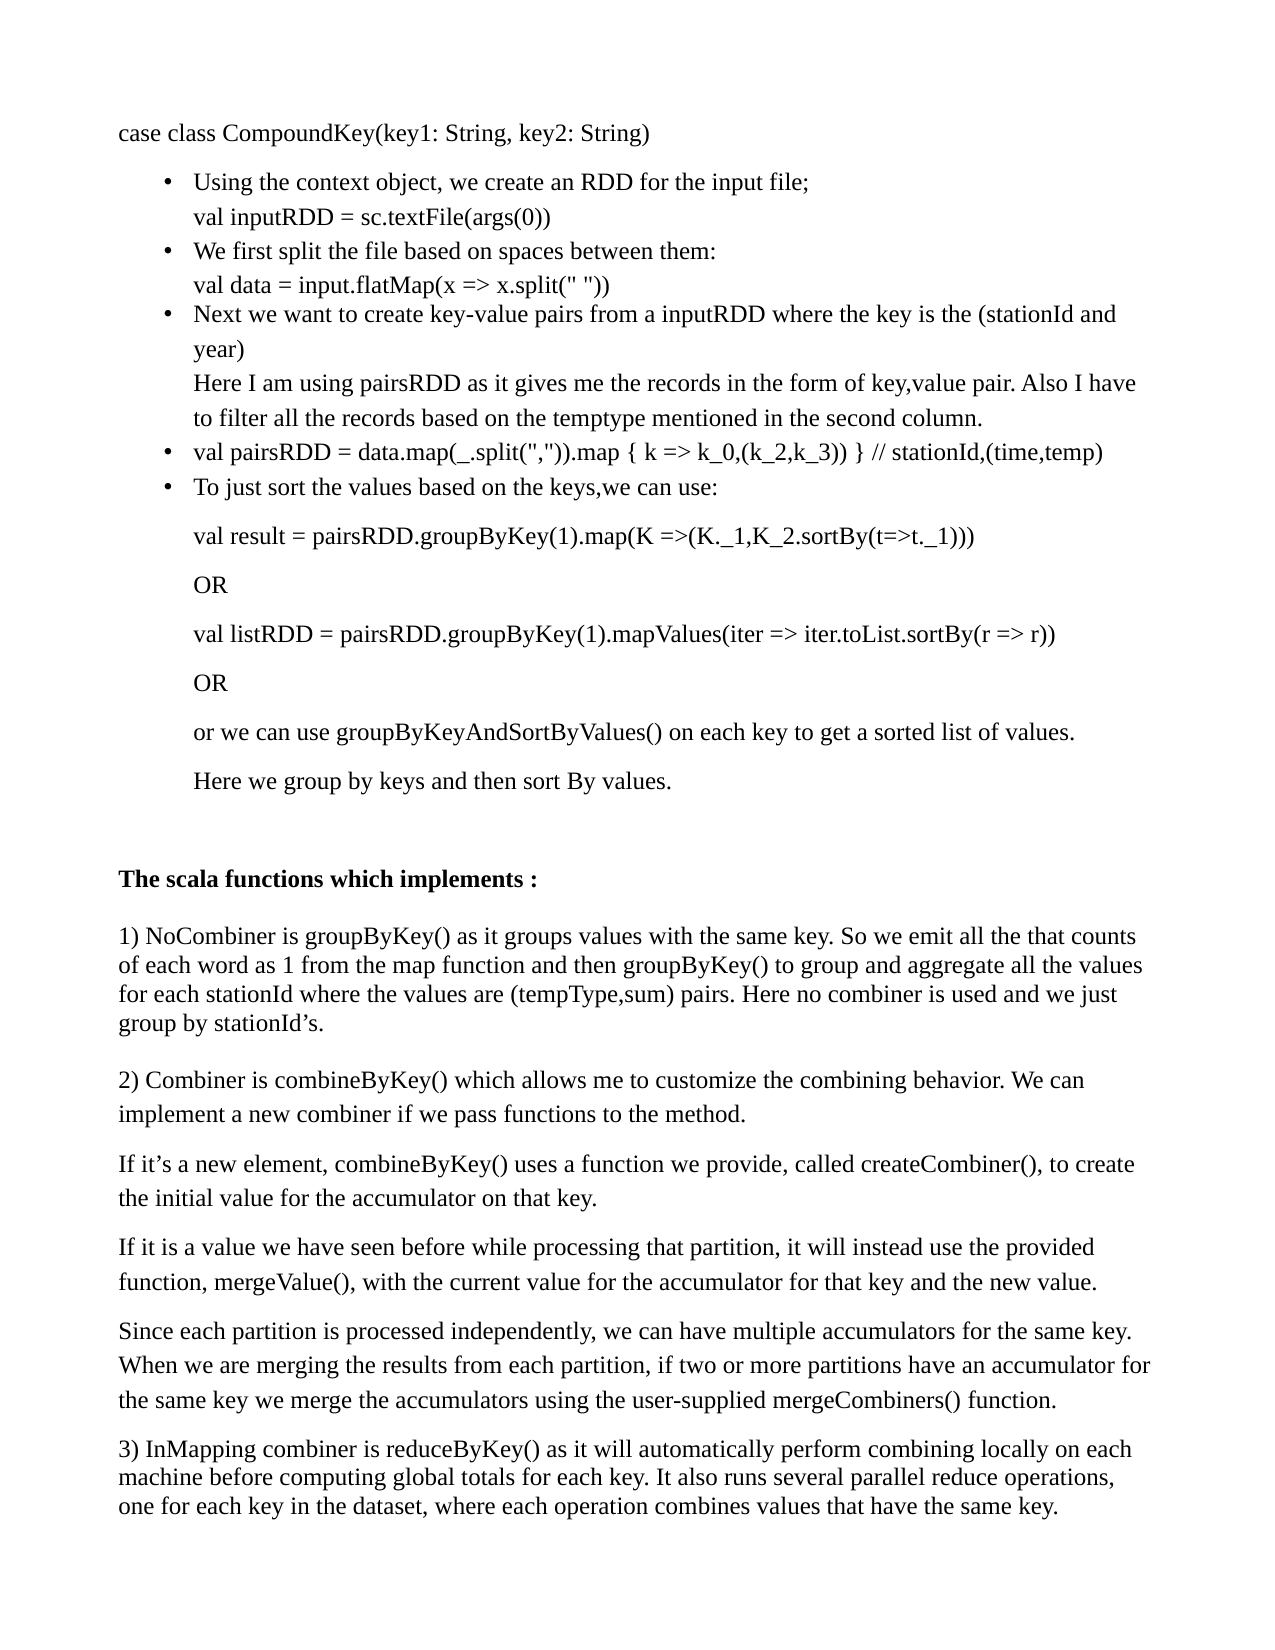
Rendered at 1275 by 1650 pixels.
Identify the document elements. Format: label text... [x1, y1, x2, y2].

text case class CompoundKey(key1: String, key2: String) [118, 118, 1157, 147]
list val inputRDD = sc.textFile(args(0)) [164, 202, 1157, 230]
text If it is a value we have seen before while processing that partition, it will instead use the provided function, mergeValue(), with the current value for the accumulator for that key and the new value. [118, 1232, 1157, 1295]
text If it’s a new element, combineByKey() uses a function we provide, called createCombiner(), to create the initial value for the accumulator on that key. [118, 1149, 1157, 1212]
list val pairsRDD = data.map(_.split(",")).map { k => k_0,(k_2,k_3)) } // stationId,(time,temp) [164, 437, 1157, 466]
list val data = input.flatMap(x => x.split(" ")) [164, 271, 1157, 299]
list or we can use groupByKeyAndSortByValues() on each key to get a sorted list of values. [164, 717, 1157, 746]
text 1) NoCombiner is groupByKey() as it groups values with the same key. So we emit all the that counts of each word as 1 from the map function and then groupByKey() to group and aggregate all the values for each stationId where the values are (tempType,sum) pairs. Here no combiner is used and we just group by stationId’s. [118, 921, 1157, 1036]
text 3) InMapping combiner is reduceByKey() as it will automatically perform combining locally on each machine before computing global totals for each key. It also runs several parallel reduce operations, one for each key in the dataset, where each operation combines values that have the same key. [118, 1434, 1157, 1520]
list To just sort the values based on the keys,we can use: [164, 472, 1157, 501]
list val listRDD = pairsRDD.groupByKey(1).mapValues(iter => iter.toList.sortBy(r => r)) [164, 619, 1157, 648]
list We first split the file based on spaces between them: [164, 236, 1157, 265]
text 2) Combiner is combineByKey() which allows me to customize the combining behavior. We can implement a new combiner if we pass functions to the method. [118, 1065, 1157, 1128]
list Using the context object, we create an RDD for the input file; [164, 167, 1157, 196]
list Here I am using pairsRDD as it gives me the records in the form of key,value pair. Also I have to filter all the records based on the temptype mentioned in the second column. [164, 368, 1157, 432]
list Next we want to create key-value pairs from a inputRDD where the key is the (stationId and year) [164, 299, 1157, 363]
list Here we group by keys and then sort By values. [164, 766, 1157, 795]
text OR [118, 570, 1157, 599]
text val result = pairsRDD.groupByKey(1).map(K =>(K._1,K_2.sortBy(t=>t._1))) [118, 521, 1157, 549]
list OR [164, 668, 1157, 697]
text Since each partition is processed independently, we can have multiple accumulators for the same key. When we are merging the results from each partition, if two or more partitions have an accumulator for the same key we merge the accumulators using the user-supplied mergeCombiners() function. [118, 1316, 1157, 1413]
text The scala functions which implements : [118, 864, 1157, 893]
